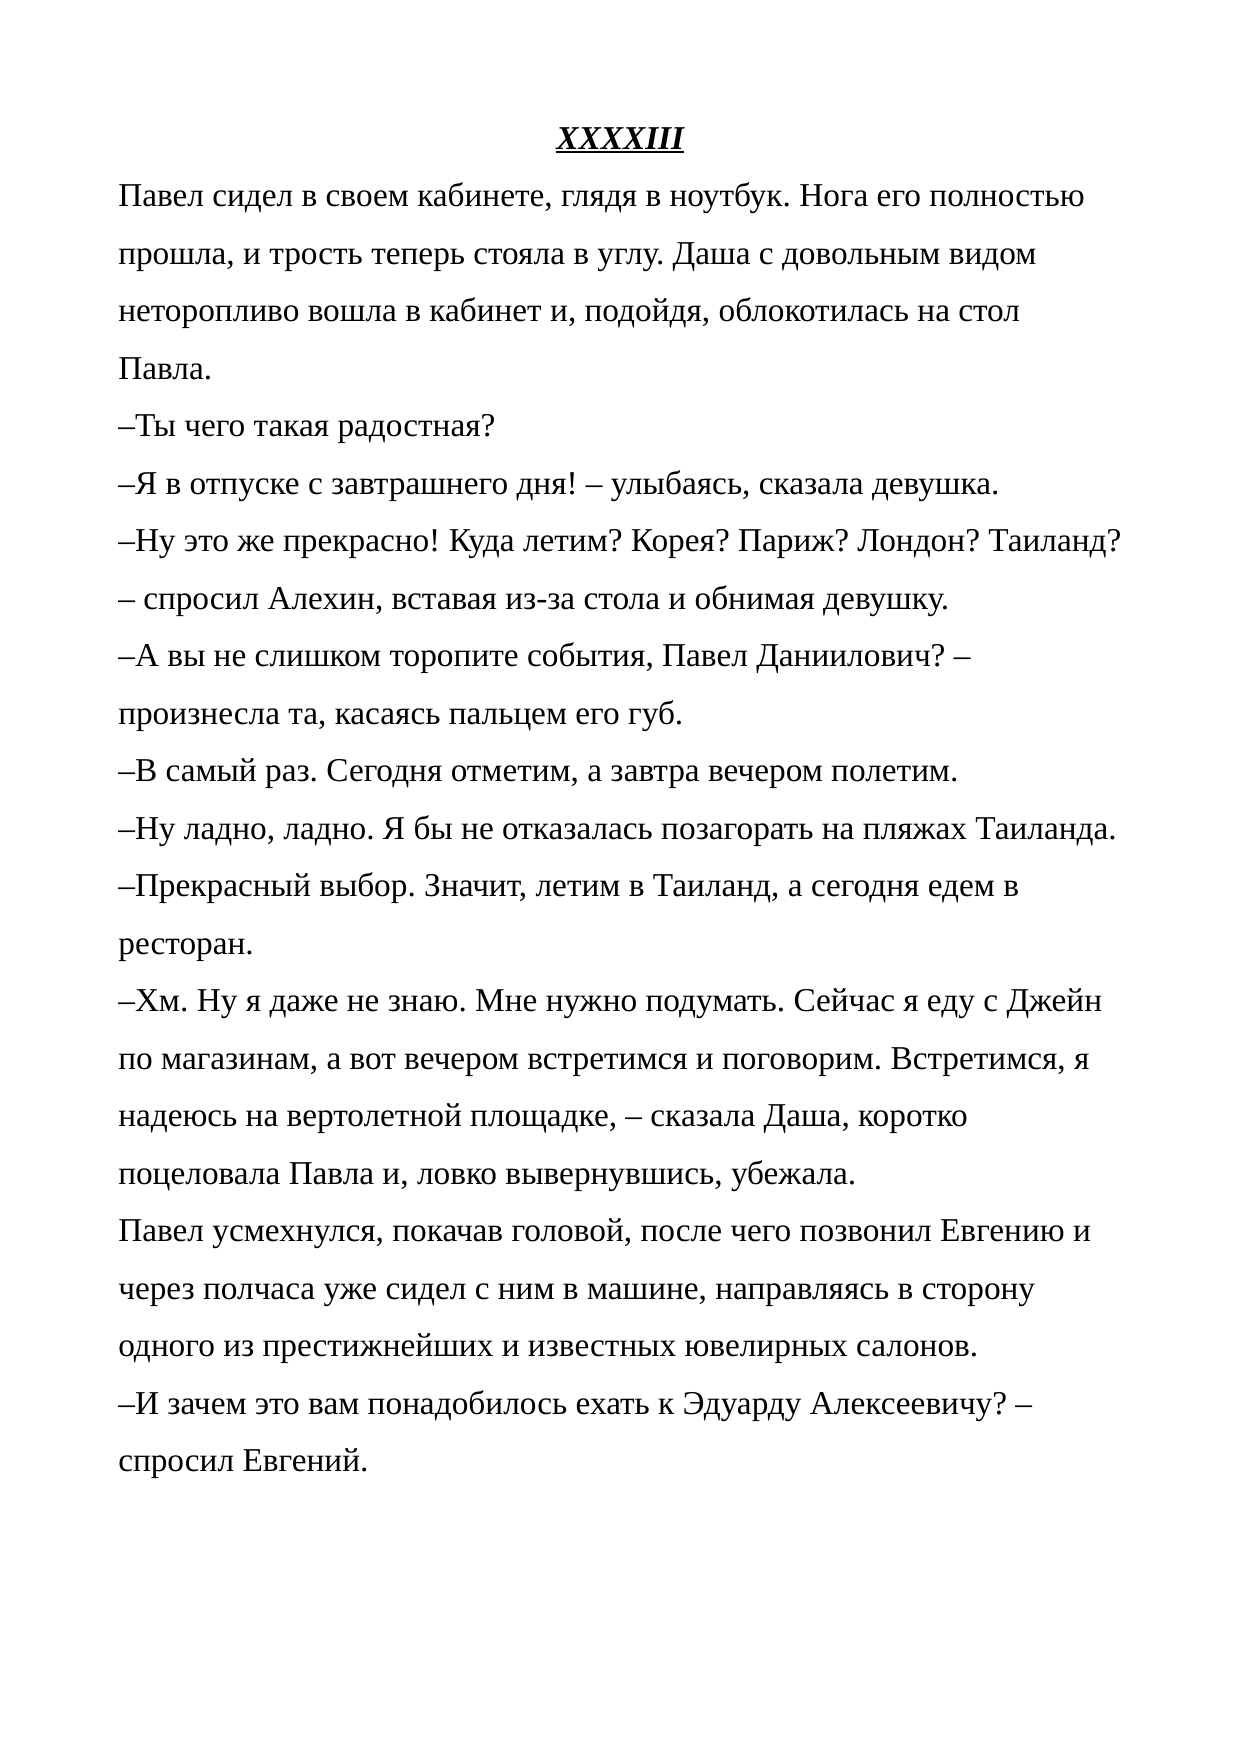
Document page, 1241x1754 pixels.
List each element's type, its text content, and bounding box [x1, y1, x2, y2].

text Павел усмехнулся, покачав головой, после чего позвонил Евгению и через полчаса уже сидел с ним в машине, направляясь в сторону одного из престижнейших и известных ювелирных салонов. [118, 1211, 1122, 1364]
text –Я в отпуске с завтрашнего дня! – улыбаясь, сказала девушка. [118, 463, 1122, 501]
text –Ну это же прекрасно! Куда летим? Корея? Париж? Лондон? Таиланд? – спросил Алехин, вставая из-за стола и обнимая девушку. [118, 521, 1122, 616]
text –Прекрасный выбор. Значит, летим в Таиланд, а сегодня едем в ресторан. [118, 866, 1122, 961]
text –Ты чего такая радостная? [118, 406, 1122, 444]
text –Хм. Ну я даже не знаю. Мне нужно подумать. Сейчас я еду с Джейн по магазинам, а вот вечером встретимся и поговорим. Встретимся, я надеюсь на вертолетной площадке, – сказала Даша, коротко поцеловала Павла и, ловко вывернувшись, убежала. [118, 981, 1122, 1191]
text –В самый раз. Сегодня отметим, а завтра вечером полетим. [118, 751, 1122, 789]
text –Ну ладно, ладно. Я бы не отказалась позагорать на пляжах Таиланда. [118, 808, 1122, 846]
text XXXXIII [118, 118, 1122, 156]
text –А вы не слишком торопите события, Павел Даниилович? – произнесла та, касаясь пальцем его губ. [118, 636, 1122, 731]
text –И зачем это вам понадобилось ехать к Эдуарду Алексеевичу? – спросил Евгений. [118, 1383, 1122, 1479]
text Павел сидел в своем кабинете, глядя в ноутбук. Нога его полностью прошла, и трость теперь стояла в углу. Даша с довольным видом неторопливо вошла в кабинет и, подойдя, облокотилась на стол Павла. [118, 176, 1122, 386]
